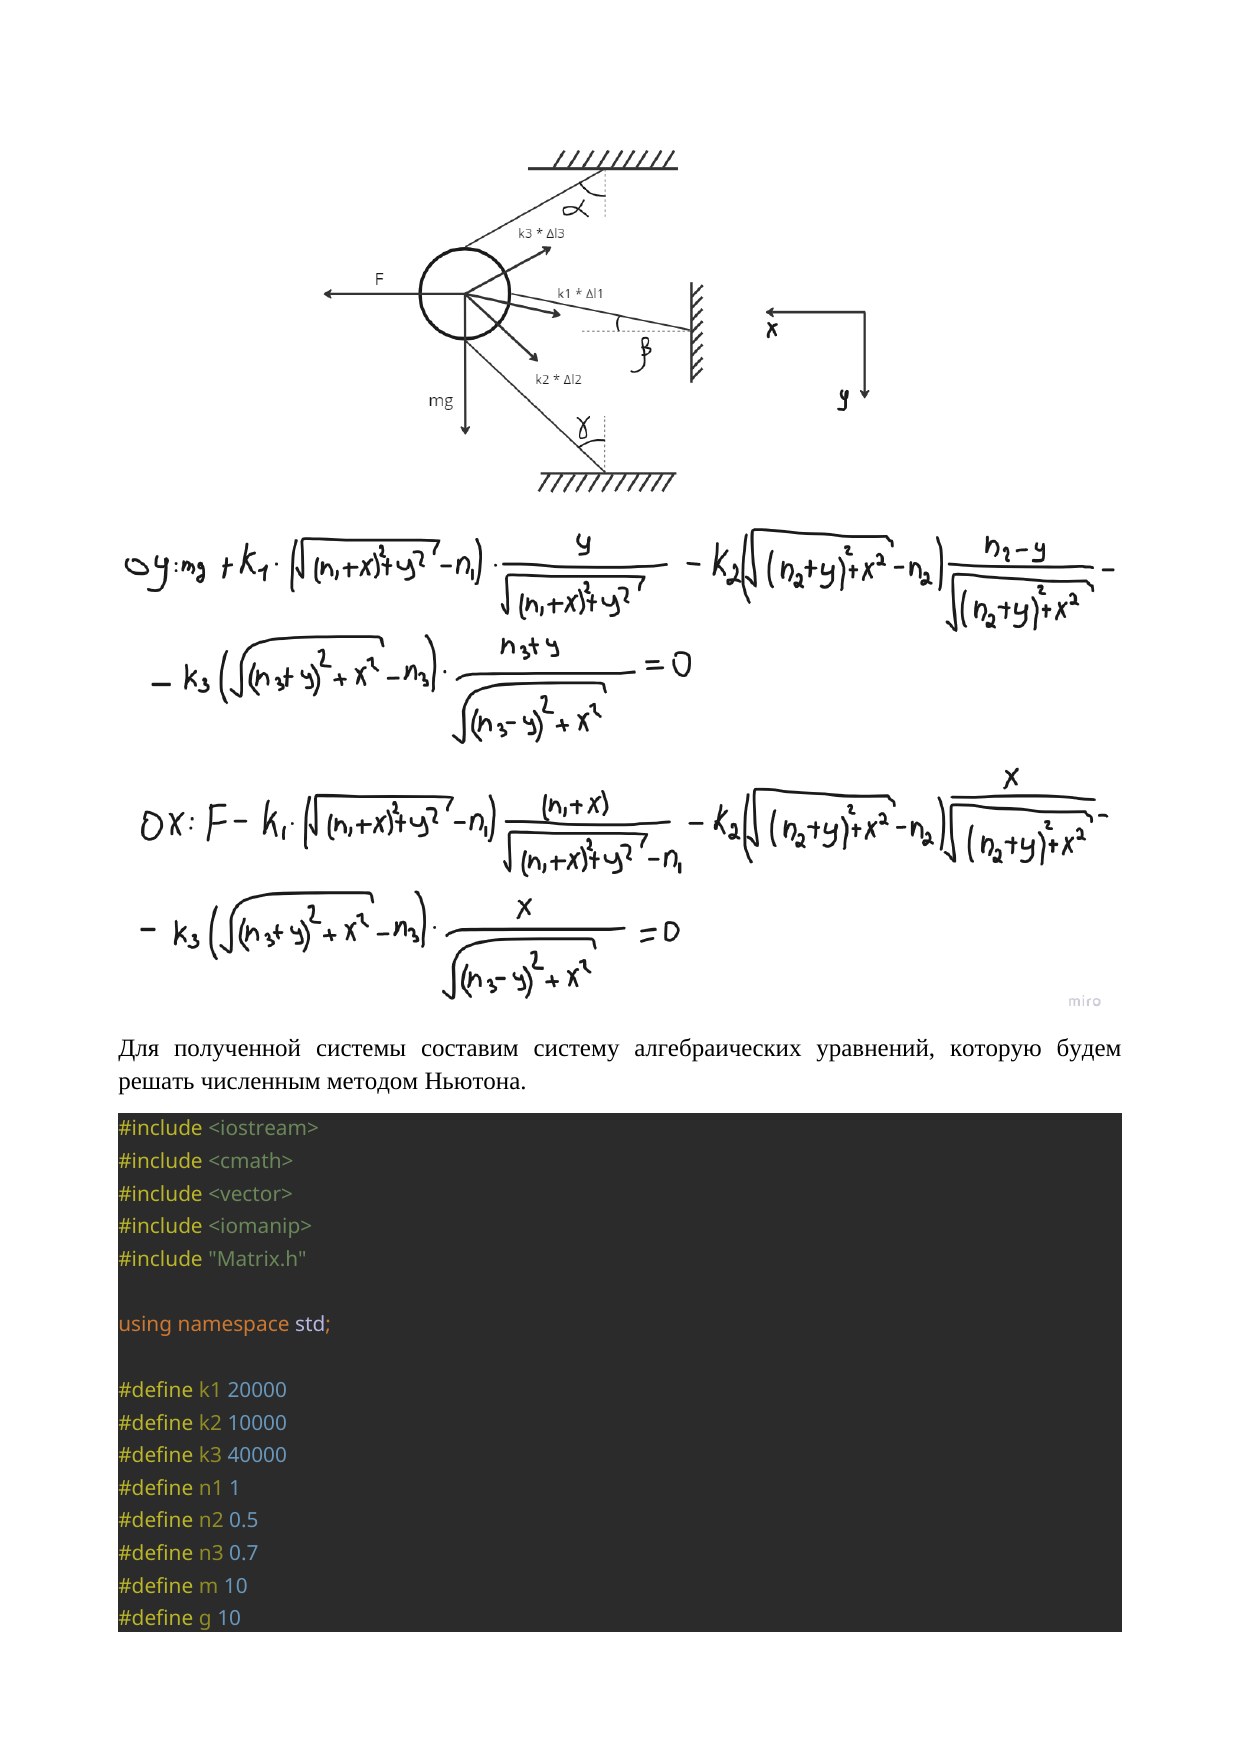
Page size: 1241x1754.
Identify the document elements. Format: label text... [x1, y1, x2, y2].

text Для полученной системы составим систему алгебраических уравнений, которую будем решать численным методом Ньютона. [118, 1029, 1122, 1095]
picture [118, 118, 1123, 1029]
text #include <iostream> #include <cmath> #include <vector> #include <iomanip> #include "Matrix.h" using namespace std; #define k1 20000 #define k2 10000 #define k3 40000 #define n1 1 #define n2 0.5 #define n3 0.7 #define m 10 #define g 10 [118, 1113, 1122, 1632]
